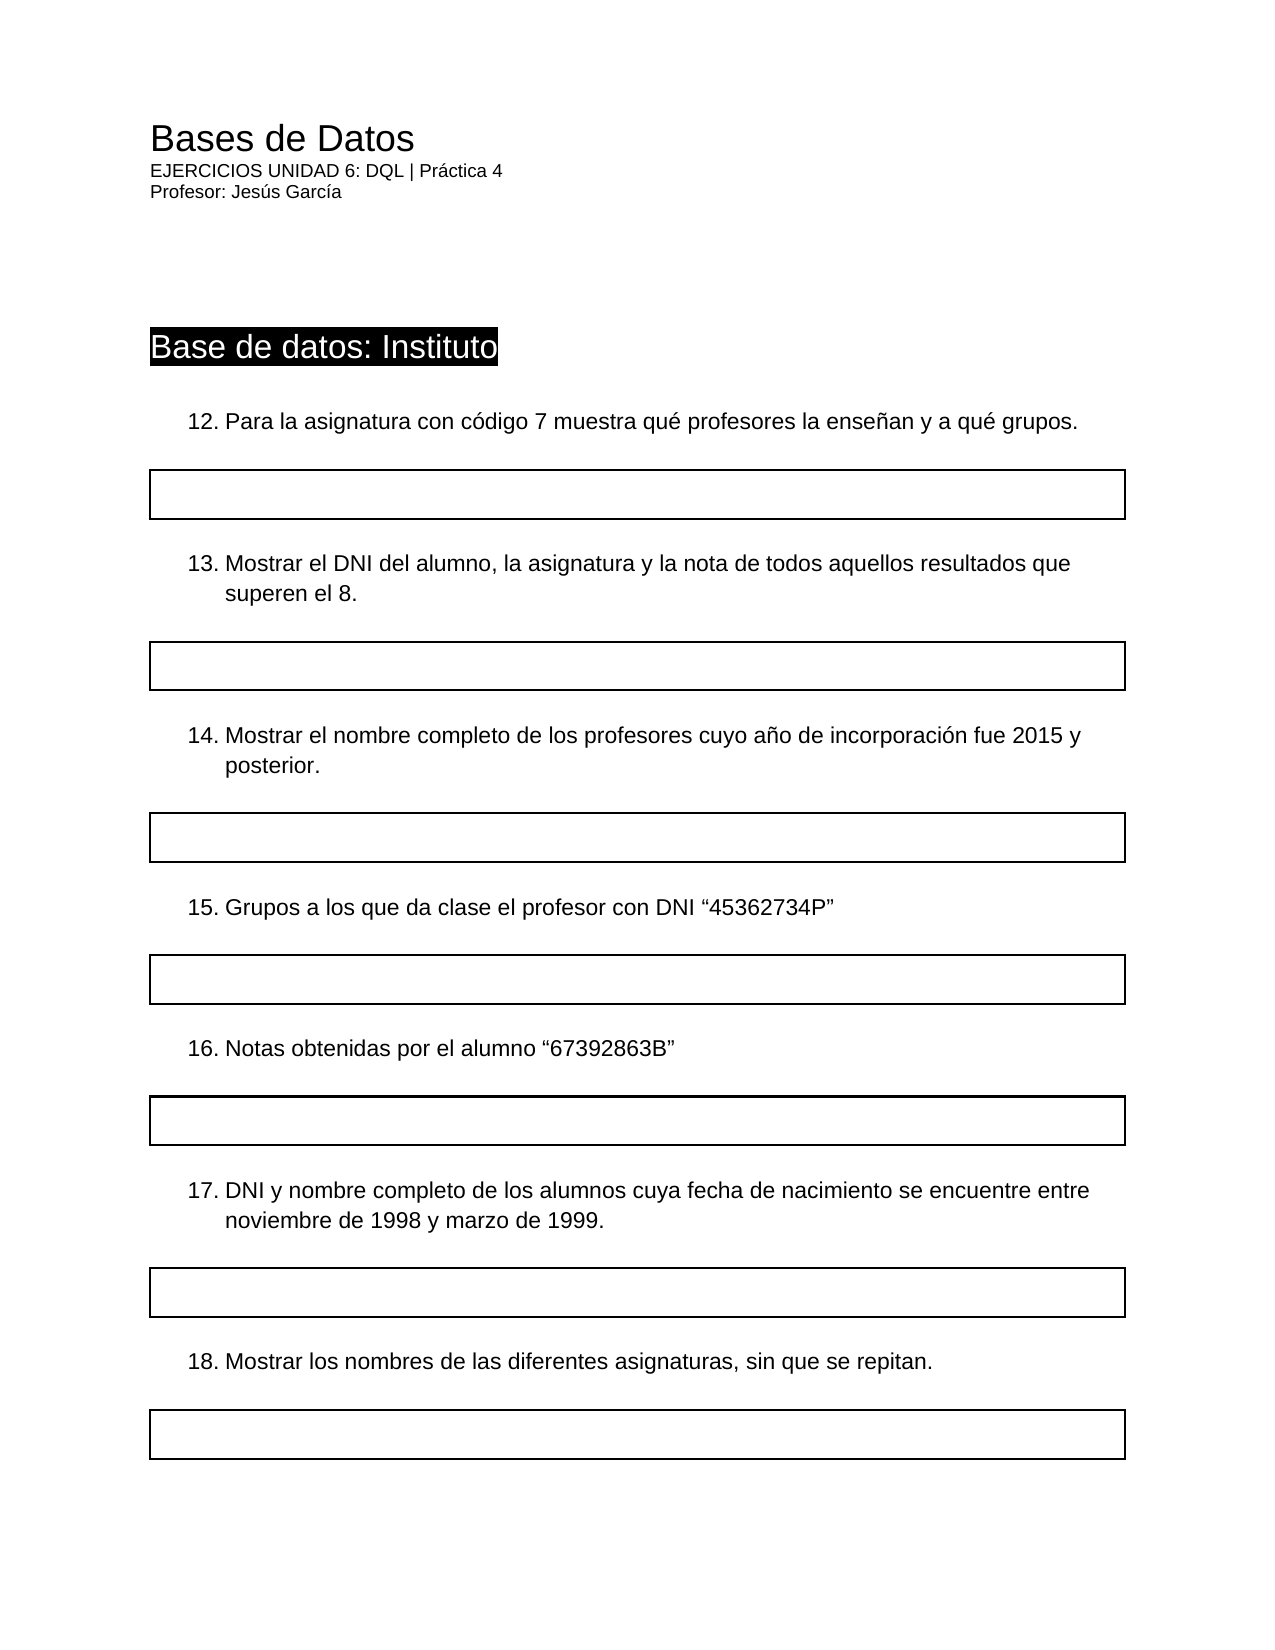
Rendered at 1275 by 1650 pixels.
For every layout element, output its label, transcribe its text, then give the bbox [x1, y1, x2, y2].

table_header [151, 814, 1124, 861]
table_header [151, 1098, 1124, 1144]
list Mostrar los nombres de las diferentes asignaturas, sin que se repitan. [187, 1348, 1125, 1375]
list Para la asignatura con código 7 muestra qué profesores la enseñan y a qué grupos. [187, 408, 1125, 435]
list Grupos a los que da clase el profesor con DNI “45362734P” [187, 893, 1125, 920]
list Notas obtenidas por el alumno “67392863B” [187, 1035, 1125, 1061]
table_header [151, 643, 1124, 689]
subtitle Base de datos: Instituto [150, 327, 1125, 366]
table_header [151, 471, 1124, 518]
table_header [151, 1269, 1124, 1316]
list Mostrar el nombre completo de los profesores cuyo año de incorporación fue 2015 y posterior. [187, 722, 1125, 778]
list Mostrar el DNI del alumno, la asignatura y la nota de todos aquellos resultados que superen el 8. [187, 550, 1125, 606]
list DNI y nombre completo de los alumnos cuya fecha de nacimiento se encuentre entre noviembre de 1998 y marzo de 1999. [187, 1177, 1125, 1233]
table_header [151, 956, 1124, 1003]
table_header [151, 1411, 1124, 1458]
